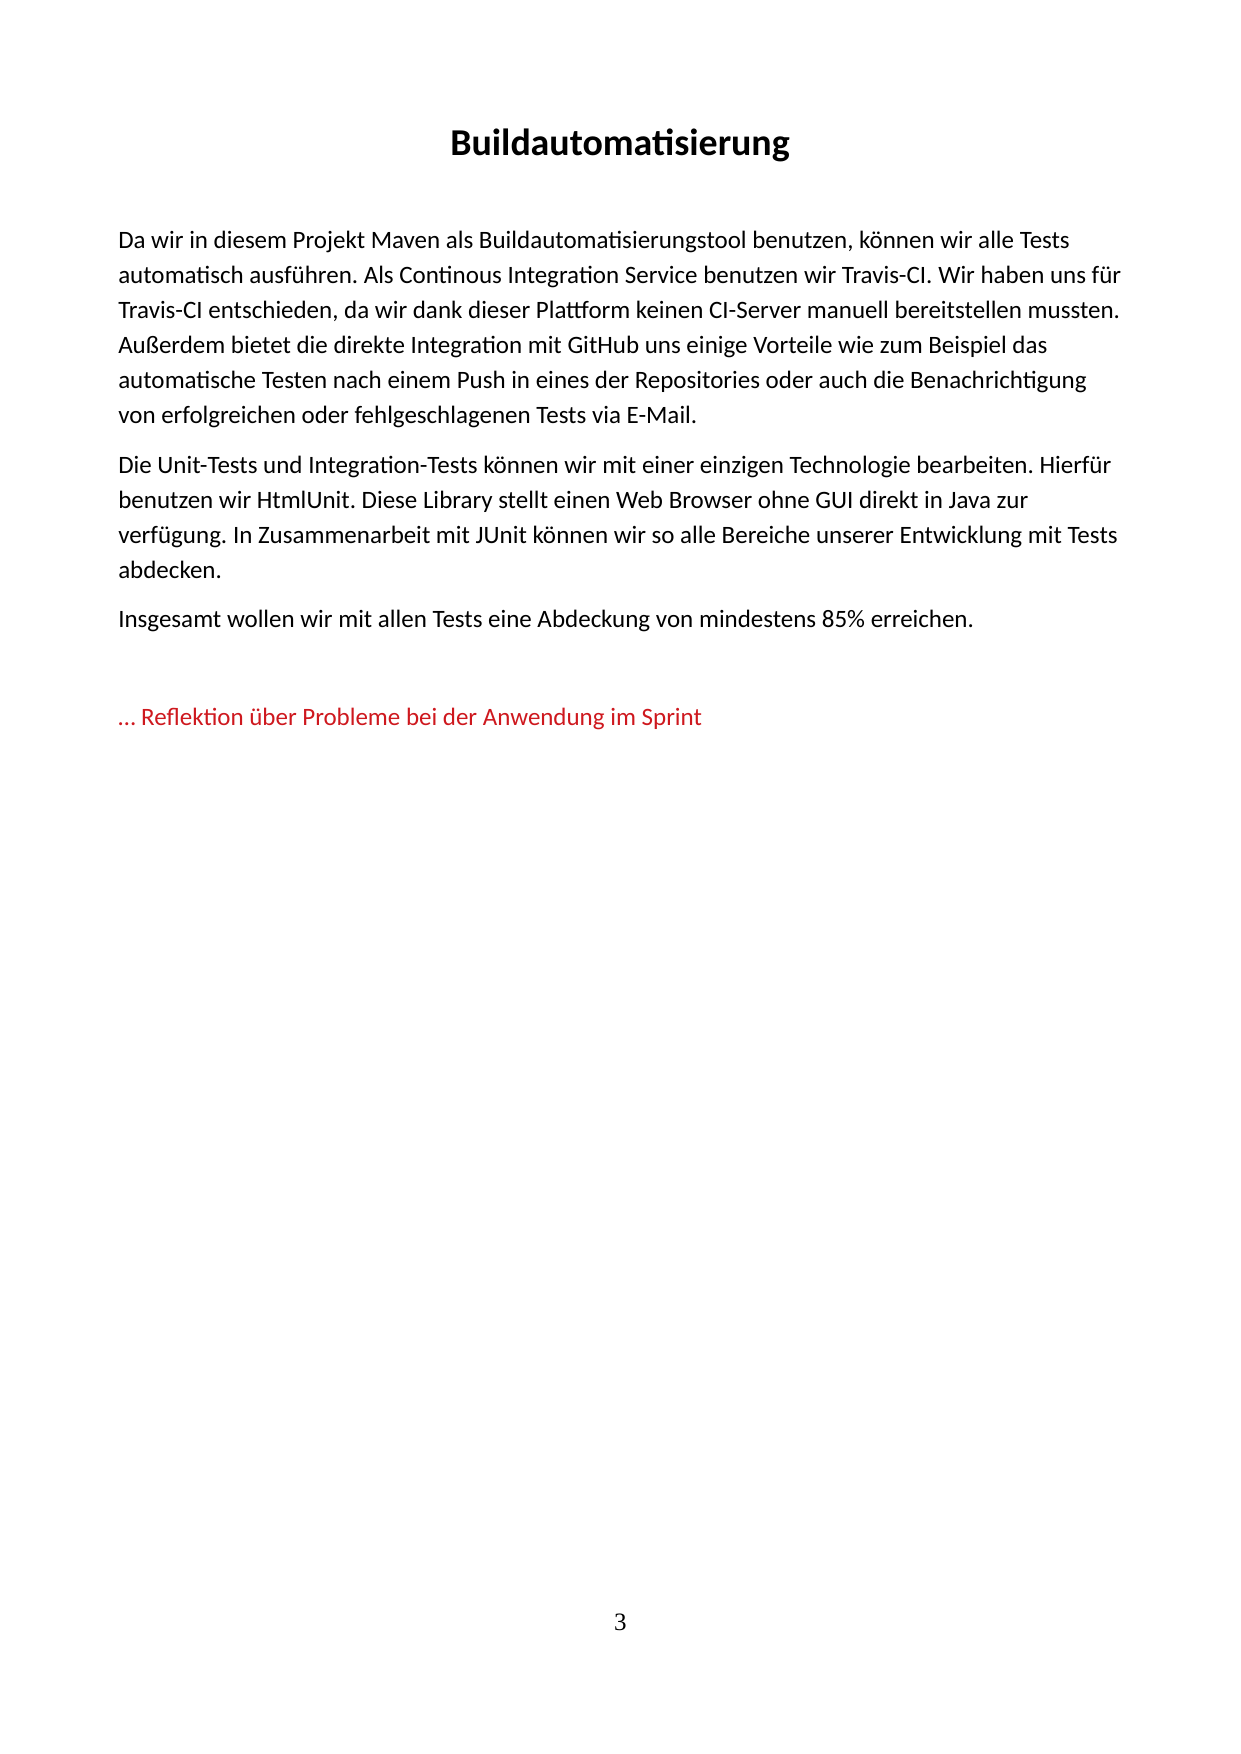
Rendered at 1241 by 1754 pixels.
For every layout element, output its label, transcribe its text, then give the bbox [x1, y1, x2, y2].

text Da wir in diesem Projekt Maven als Buildautomatisierungstool benutzen, können wir alle Tests automatisch ausführen. Als Continous Integration Service benutzen wir Travis-CI. Wir haben uns für Travis-CI entschieden, da wir dank dieser Plattform keinen CI-Server manuell bereitstellen mussten. Außerdem bietet die direkte Integration mit GitHub uns einige Vorteile wie zum Beispiel das automatische Testen nach einem Push in eines der Repositories oder auch die Benachrichtigung von erfolgreichen oder fehlgeschlagenen Tests via E-Mail. [118, 224, 1122, 430]
subtitle Buildautomatisierung [118, 118, 1122, 164]
text Die Unit-Tests und Integration-Tests können wir mit einer einzigen Technologie bearbeiten. Hierfür benutzen wir HtmlUnit. Diese Library stellt einen Web Browser ohne GUI direkt in Java zur verfügung. In Zusammenarbeit mit JUnit können wir so alle Bereiche unserer Entwicklung mit Tests abdecken. [118, 449, 1122, 584]
text … Reflektion über Probleme bei der Anwendung im Sprint [118, 701, 1122, 731]
text Insgesamt wollen wir mit allen Tests eine Abdeckung von mindestens 85% erreichen. [118, 604, 1122, 634]
